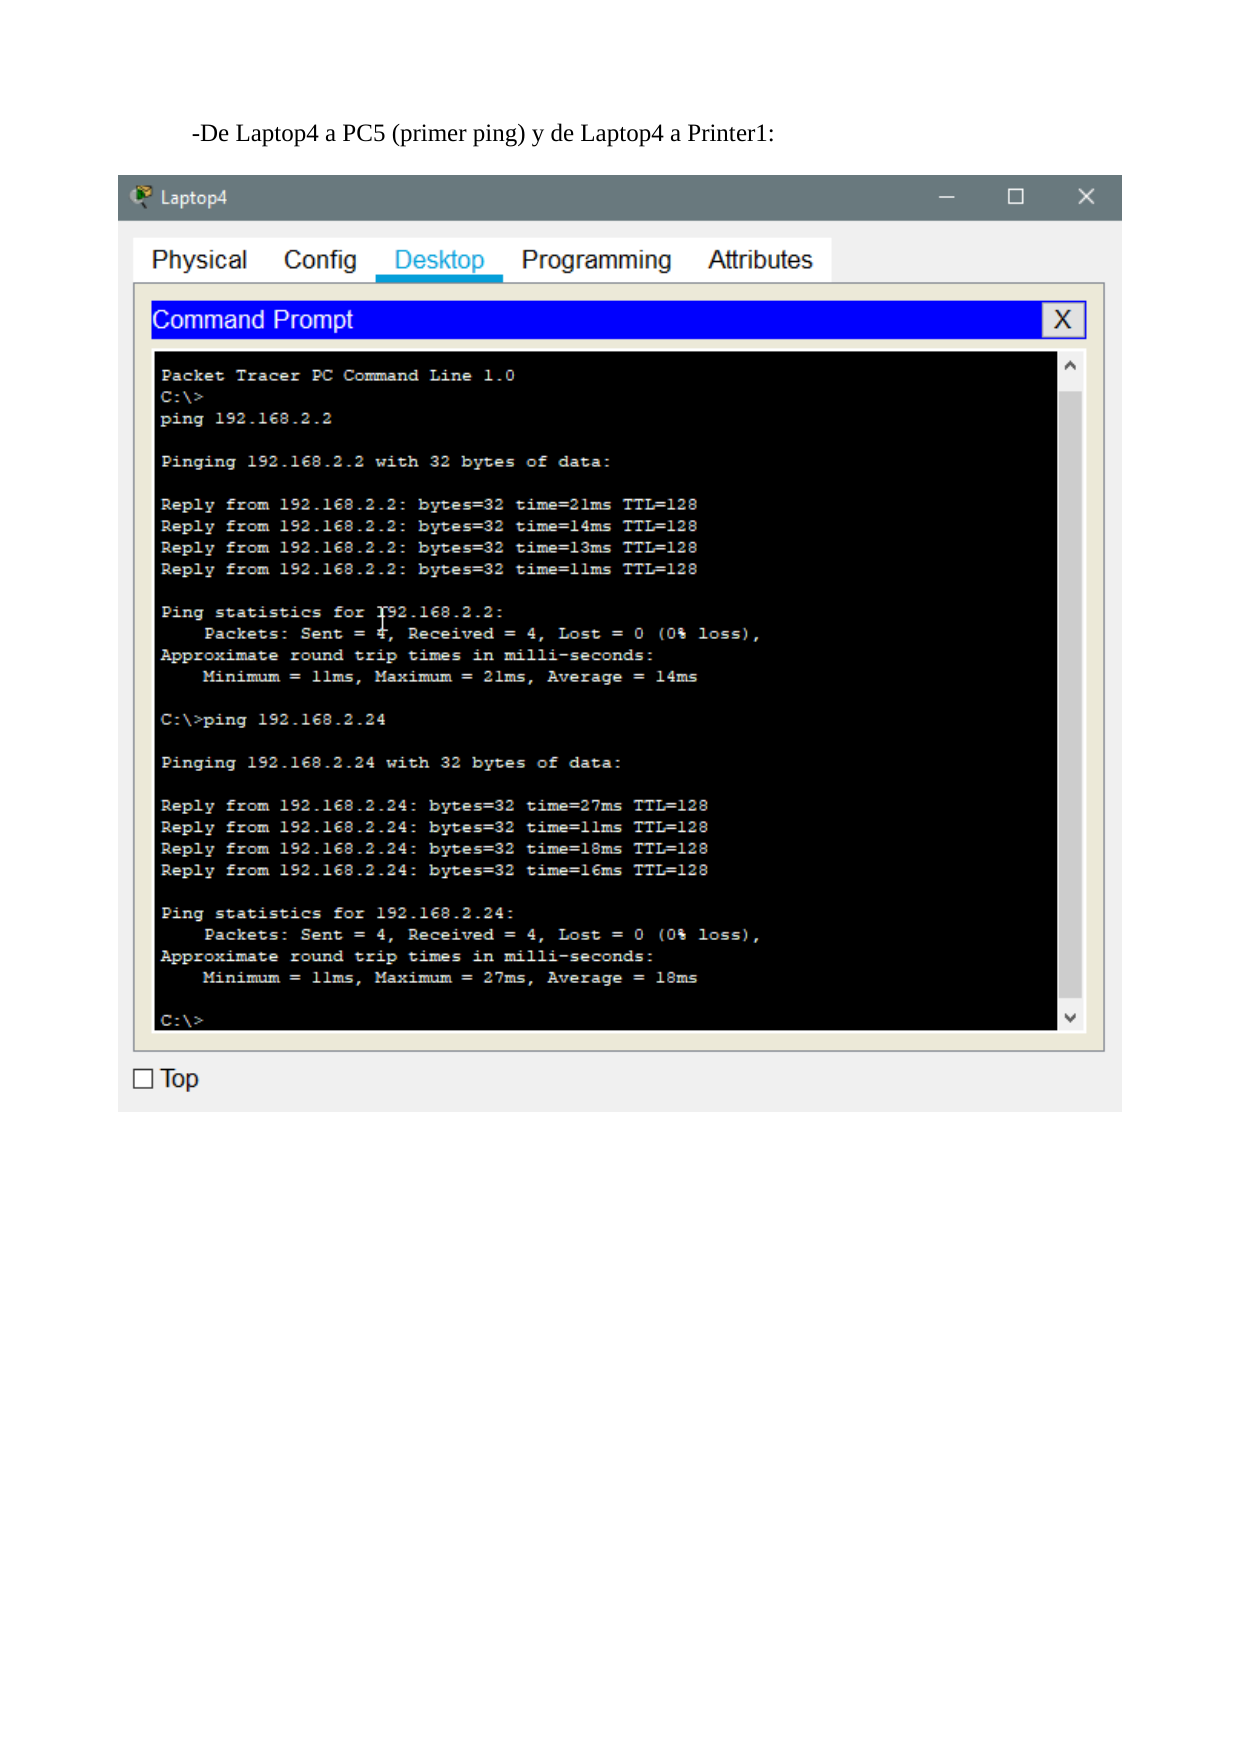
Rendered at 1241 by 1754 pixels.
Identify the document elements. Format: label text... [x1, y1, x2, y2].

picture [118, 175, 1122, 1112]
text -De Laptop4 a PC5 (primer ping) y de Laptop4 a Printer1: [118, 118, 1122, 147]
